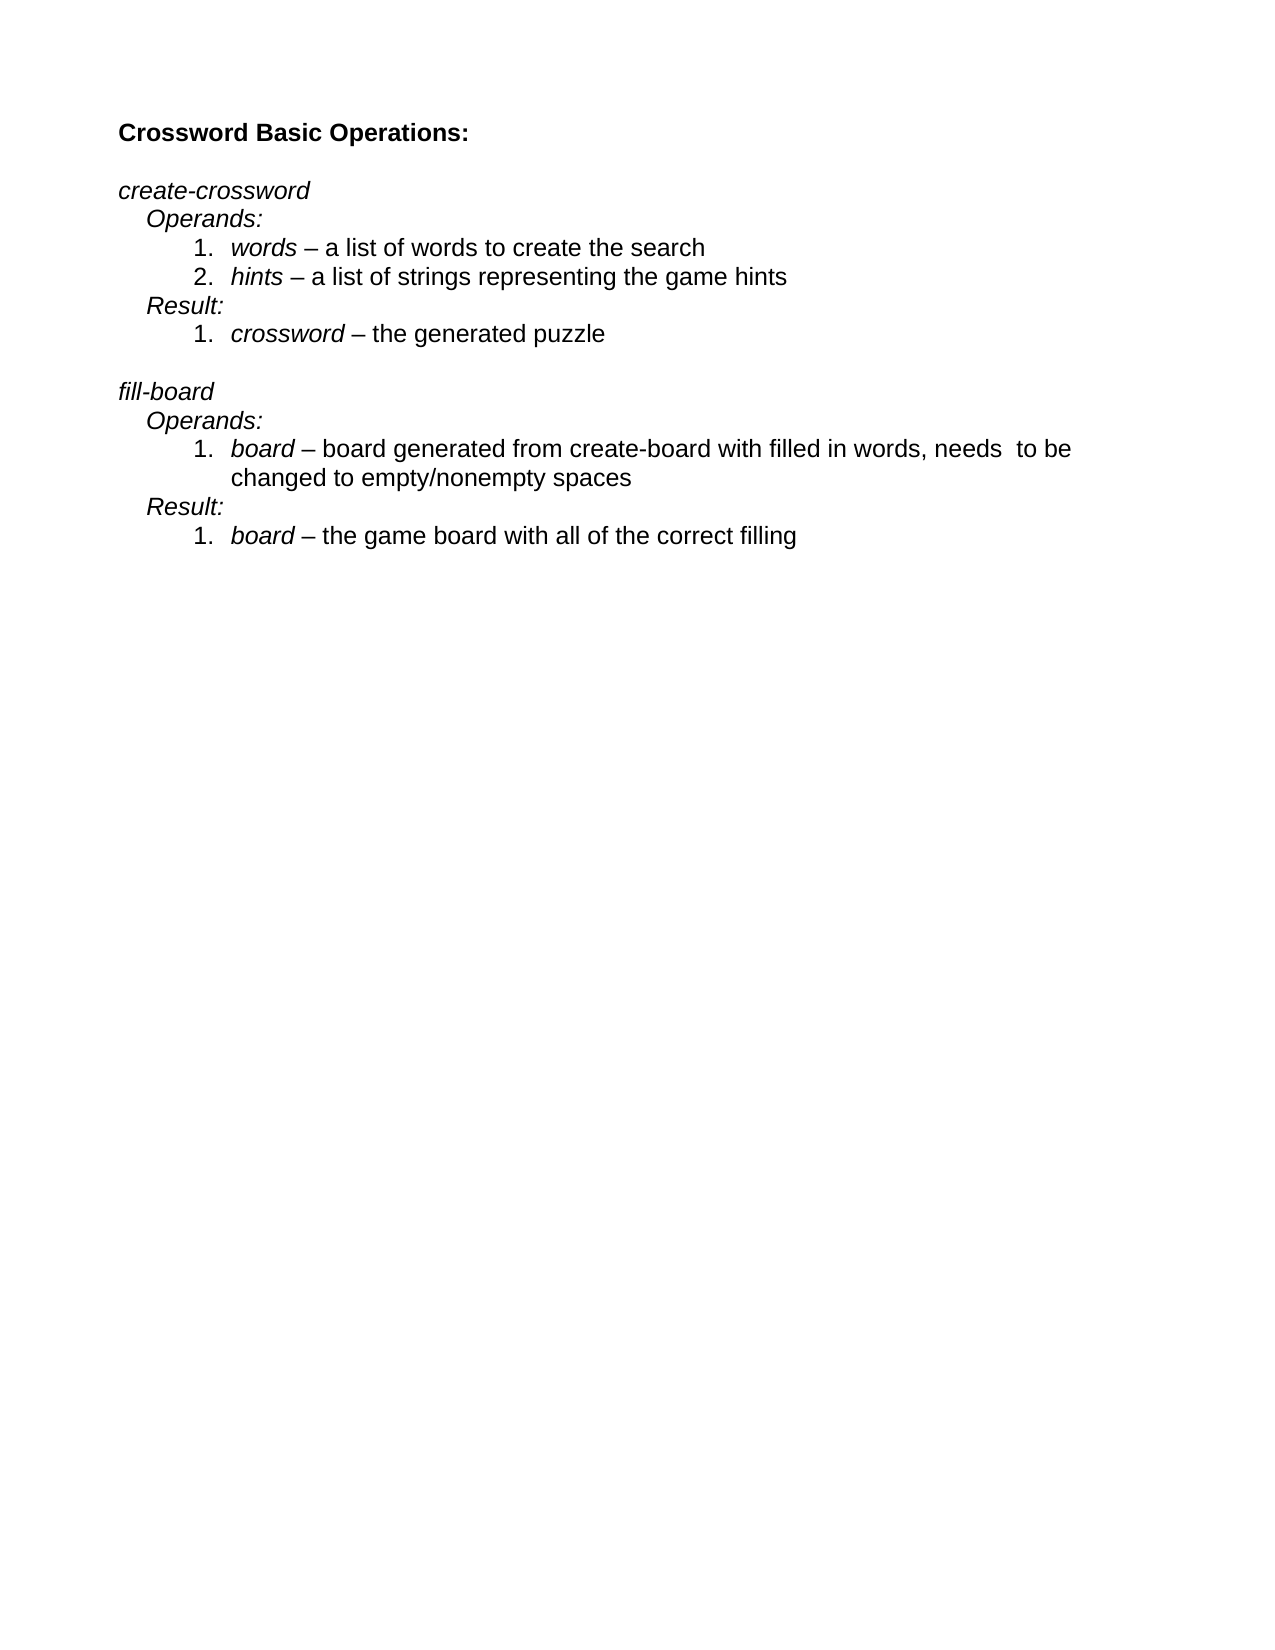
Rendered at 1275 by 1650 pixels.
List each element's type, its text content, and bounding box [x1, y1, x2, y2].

text Crossword Basic Operations: [118, 118, 1157, 147]
list crossword – the generated puzzle [193, 319, 1157, 348]
list board – board generated from create-board with filled in words, needs to be changed to empty/nonempty spaces [193, 434, 1157, 492]
list words – a list of words to create the search [193, 233, 1157, 262]
list board – the game board with all of the correct filling [193, 521, 1157, 549]
list hints – a list of strings representing the game hints [193, 262, 1157, 291]
text Operands: [118, 406, 1157, 434]
text Result: [118, 492, 1157, 521]
text Operands: [118, 204, 1157, 233]
text create-crossword [118, 147, 1157, 204]
text Result: [118, 291, 1157, 319]
text fill-board [118, 377, 1157, 406]
